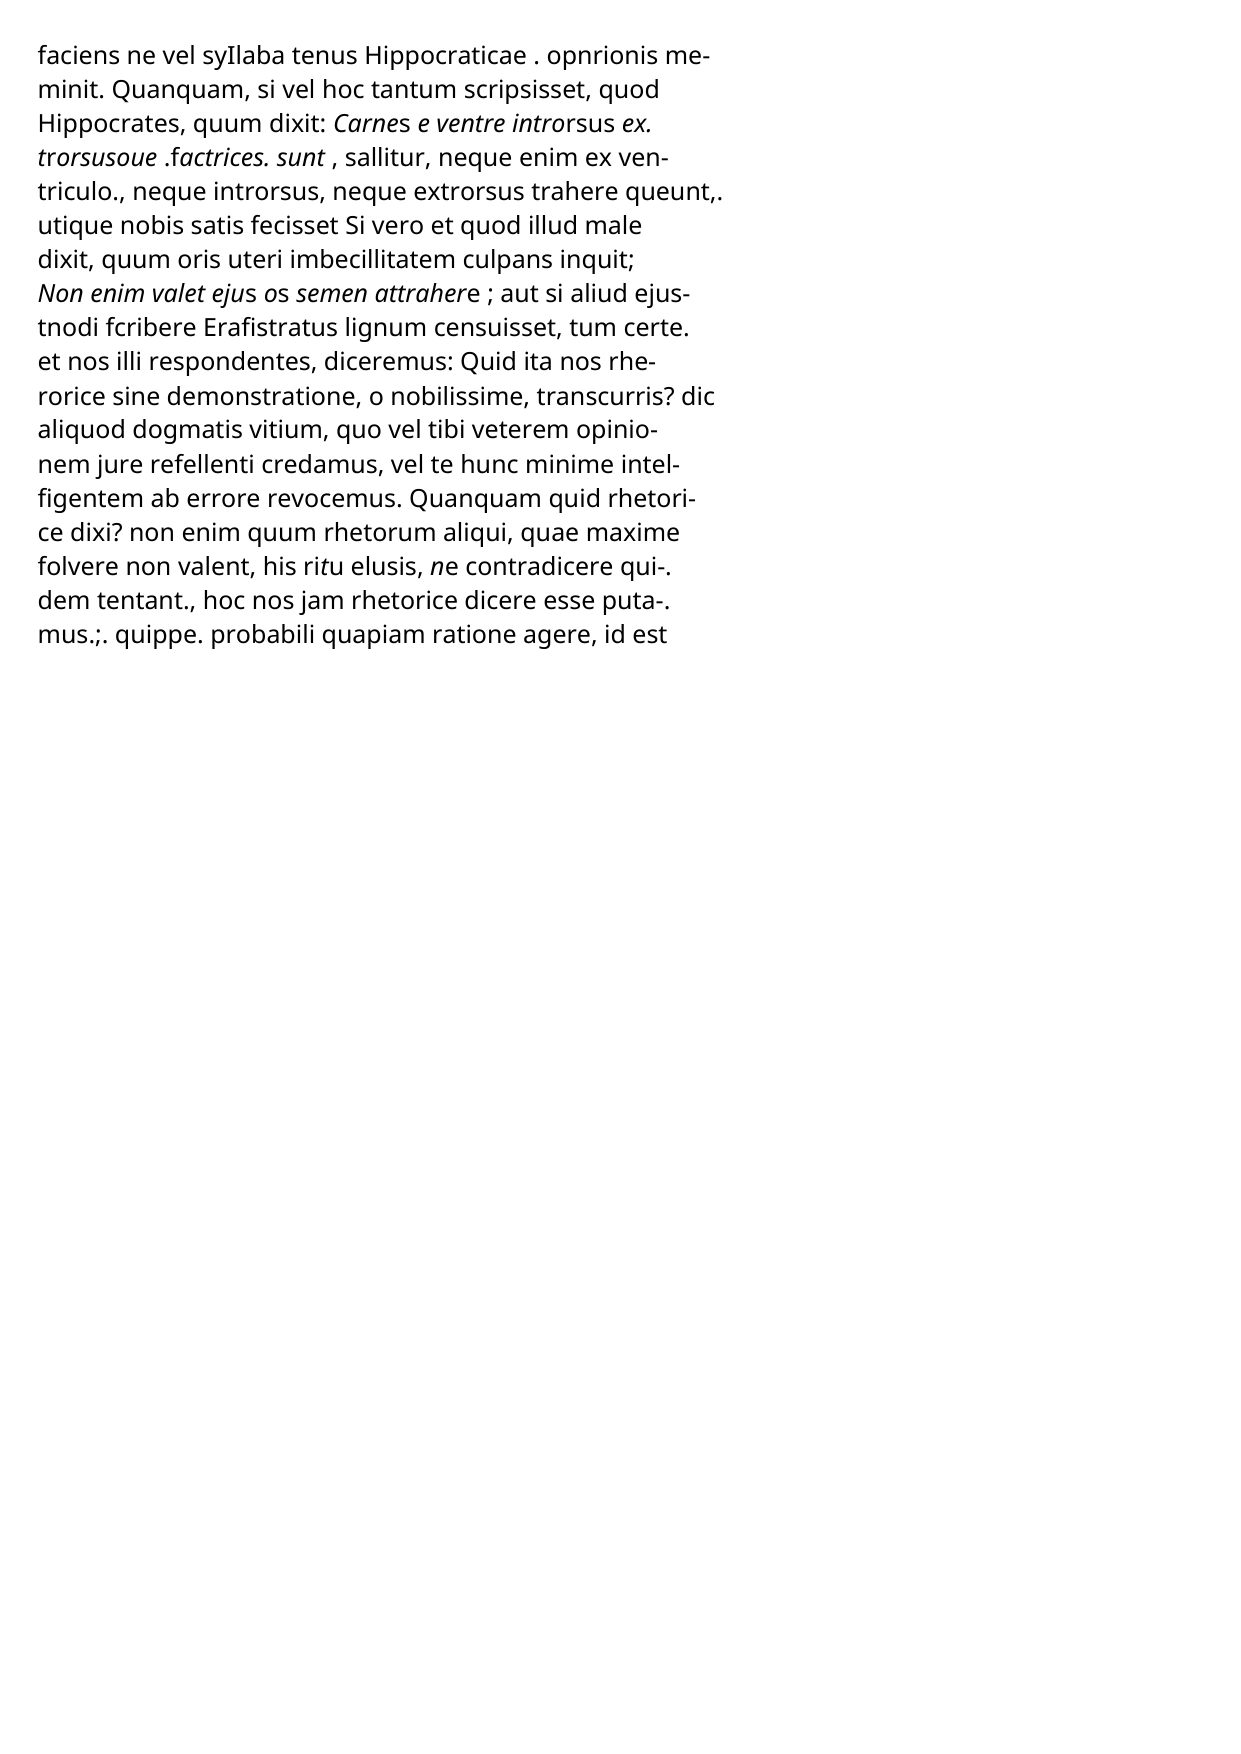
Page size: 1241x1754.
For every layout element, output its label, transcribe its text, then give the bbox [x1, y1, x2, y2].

text faciens ne vel syIlaba tenus Hippocraticae . opnrionis me- minit. Quanquam, si vel hoc tantum scripsisset, quod Hippocrates, quum dixit: Carnes e ventre introrsus ex. trorsusoue .factrices. sunt , sallitur, neque enim ex ven- triculo., neque introrsus, neque extrorsus trahere queunt,. utique nobis satis fecisset Si vero et quod illud male dixit, quum oris uteri imbecillitatem culpans inquit; Non enim valet ejus os semen attrahere ; aut si aliud ejus- tnodi fcribere Erafistratus lignum censuisset, tum certe. et nos illi respondentes, diceremus: Quid ita nos rhe- rorice sine demonstratione, o nobilissime, transcurris? dic aliquod dogmatis vitium, quo vel tibi veterem opinio- nem jure refellenti credamus, vel te hunc minime intel- figentem ab errore revocemus. Quanquam quid rhetori- ce dixi? non enim quum rhetorum aliqui, quae maxime folvere non valent, his ritu elusis, ne contradicere qui-. dem tentant., hoc nos jam rhetorice dicere esse puta-. mus.;. quippe. probabili quapiam ratione agere, id est [37, 37, 1203, 651]
